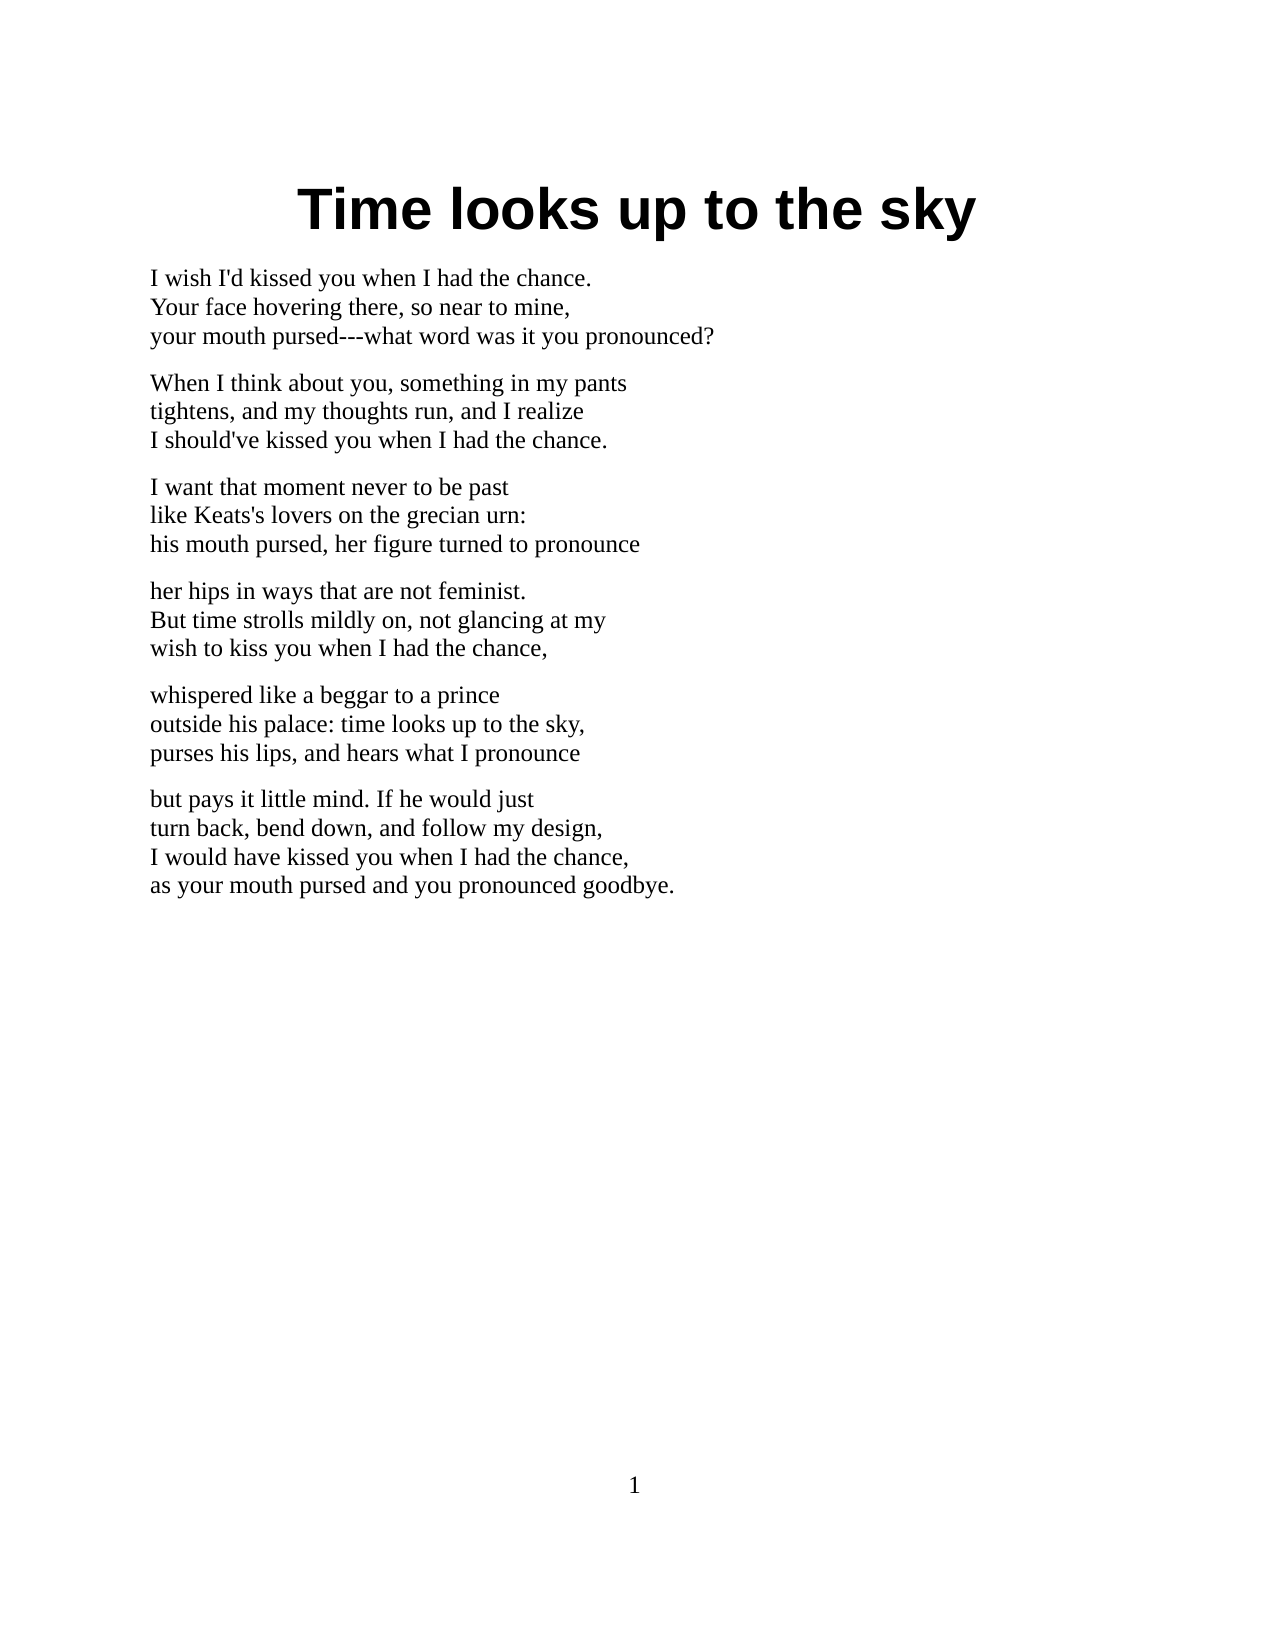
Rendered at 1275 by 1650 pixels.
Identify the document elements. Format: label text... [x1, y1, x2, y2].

text whispered like a beggar to a prince outside his palace: time looks up to the sky, purses his lips, and hears what I pronounce [150, 680, 1125, 766]
text her hips in ways that are not feminist. But time strolls mildly on, not glancing at my wish to kiss you when I had the chance, [150, 576, 1125, 662]
text I wish I'd kissed you when I had the chance. Your face hovering there, so near to mine, your mouth pursed---what word was it you pronounced? [150, 263, 1125, 350]
text I want that moment never to be past like Keats's lovers on the grecian urn: his mouth pursed, her figure turned to pronounce [150, 472, 1125, 558]
text but pays it little mind. If he would just turn back, bend down, and follow my design, I would have kissed you when I had the chance, as your mouth pursed and you pronounced goodbye. [150, 784, 1125, 899]
text When I think about you, something in my pants tightens, and my thoughts run, and I realize I should've kissed you when I had the chance. [150, 368, 1125, 454]
title Time looks up to the sky [150, 175, 1125, 242]
